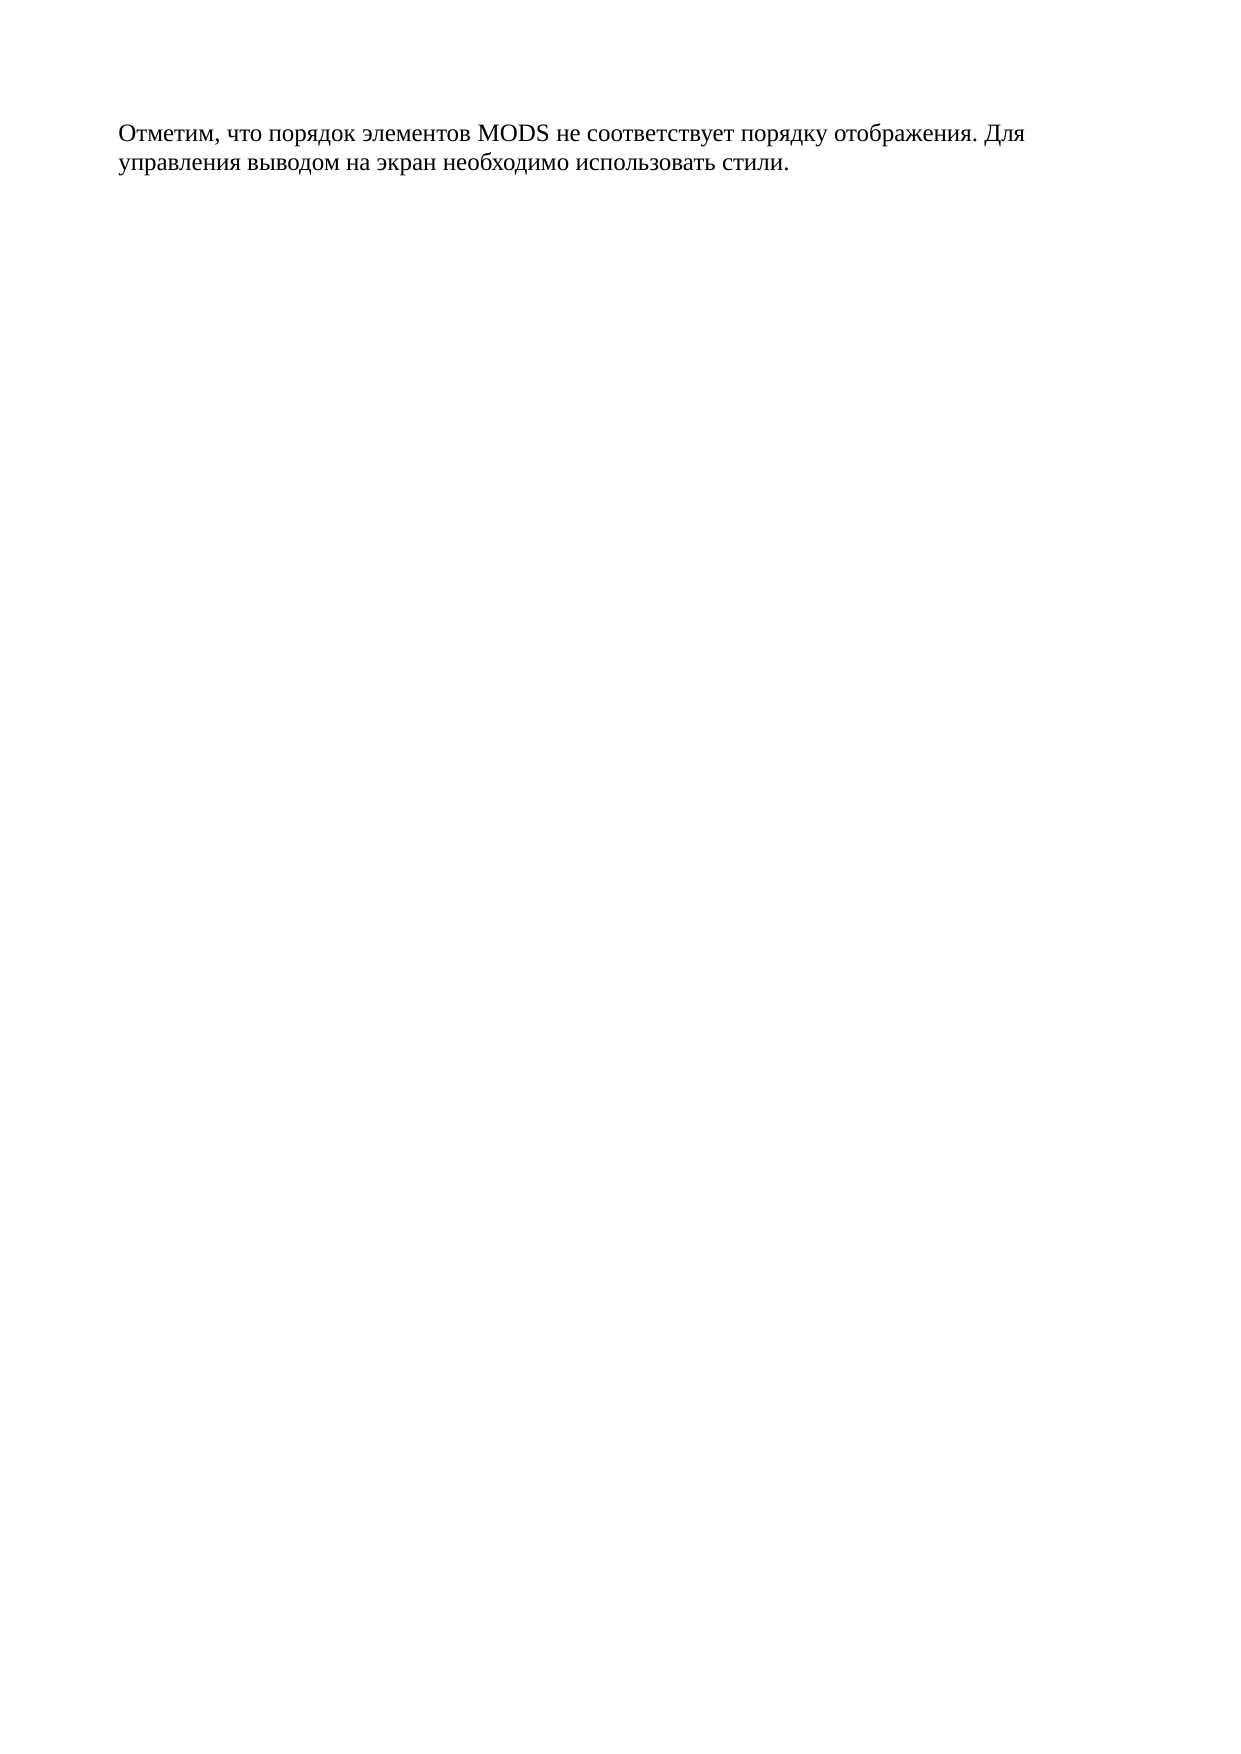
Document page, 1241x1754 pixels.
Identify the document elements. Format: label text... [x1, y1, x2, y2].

text Отметим, что порядок элементов MODS не соответствует порядку отображения. Для управления выводом на экран необходимо использовать стили. [118, 118, 1122, 176]
